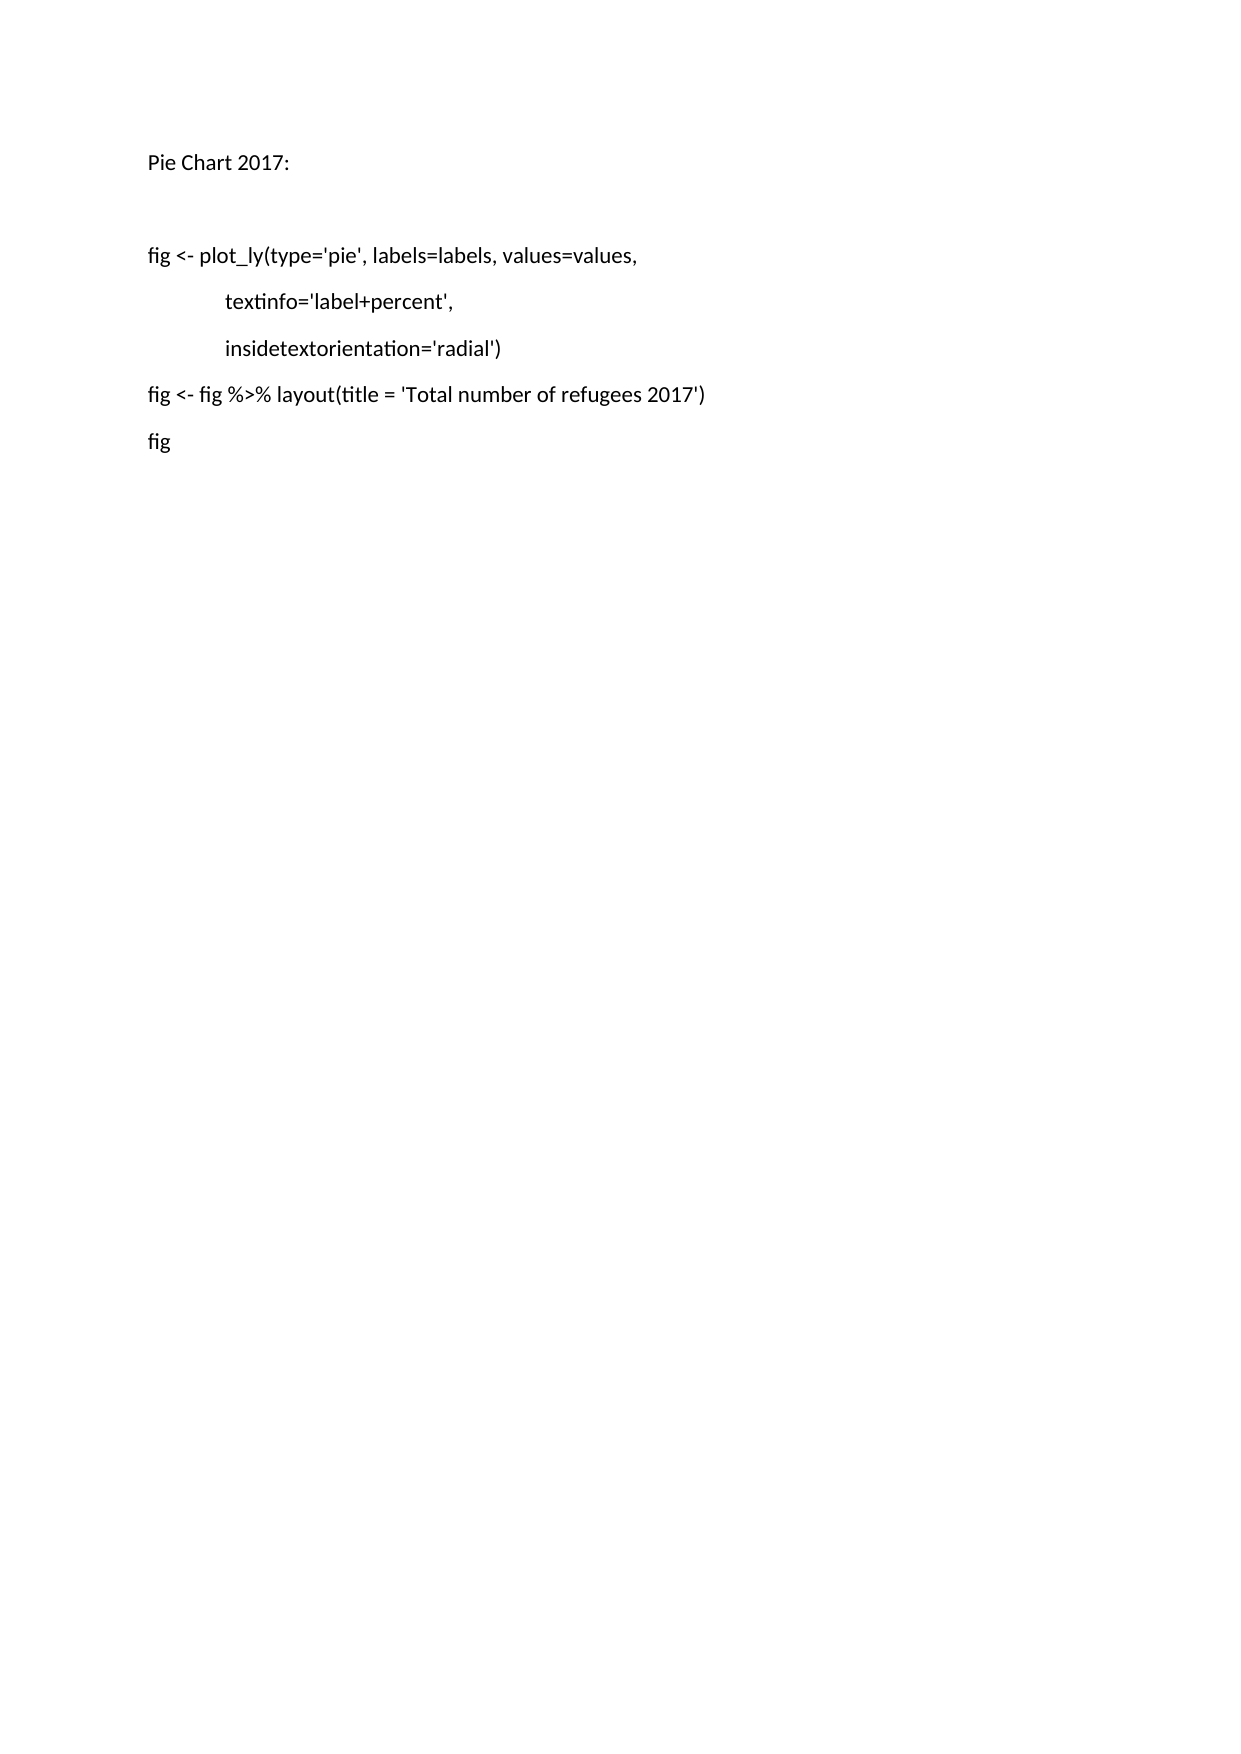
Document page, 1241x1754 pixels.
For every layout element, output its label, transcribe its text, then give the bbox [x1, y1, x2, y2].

text fig [148, 427, 1093, 455]
text insidetextorientation='radial') [148, 334, 1093, 362]
text fig <- fig %>% layout(title = 'Total number of refugees 2017') [148, 380, 1093, 408]
text Pie Chart 2017: [148, 148, 1093, 176]
text textinfo='label+percent', [148, 287, 1093, 315]
text fig <- plot_ly(type='pie', labels=labels, values=values, [148, 241, 1093, 269]
